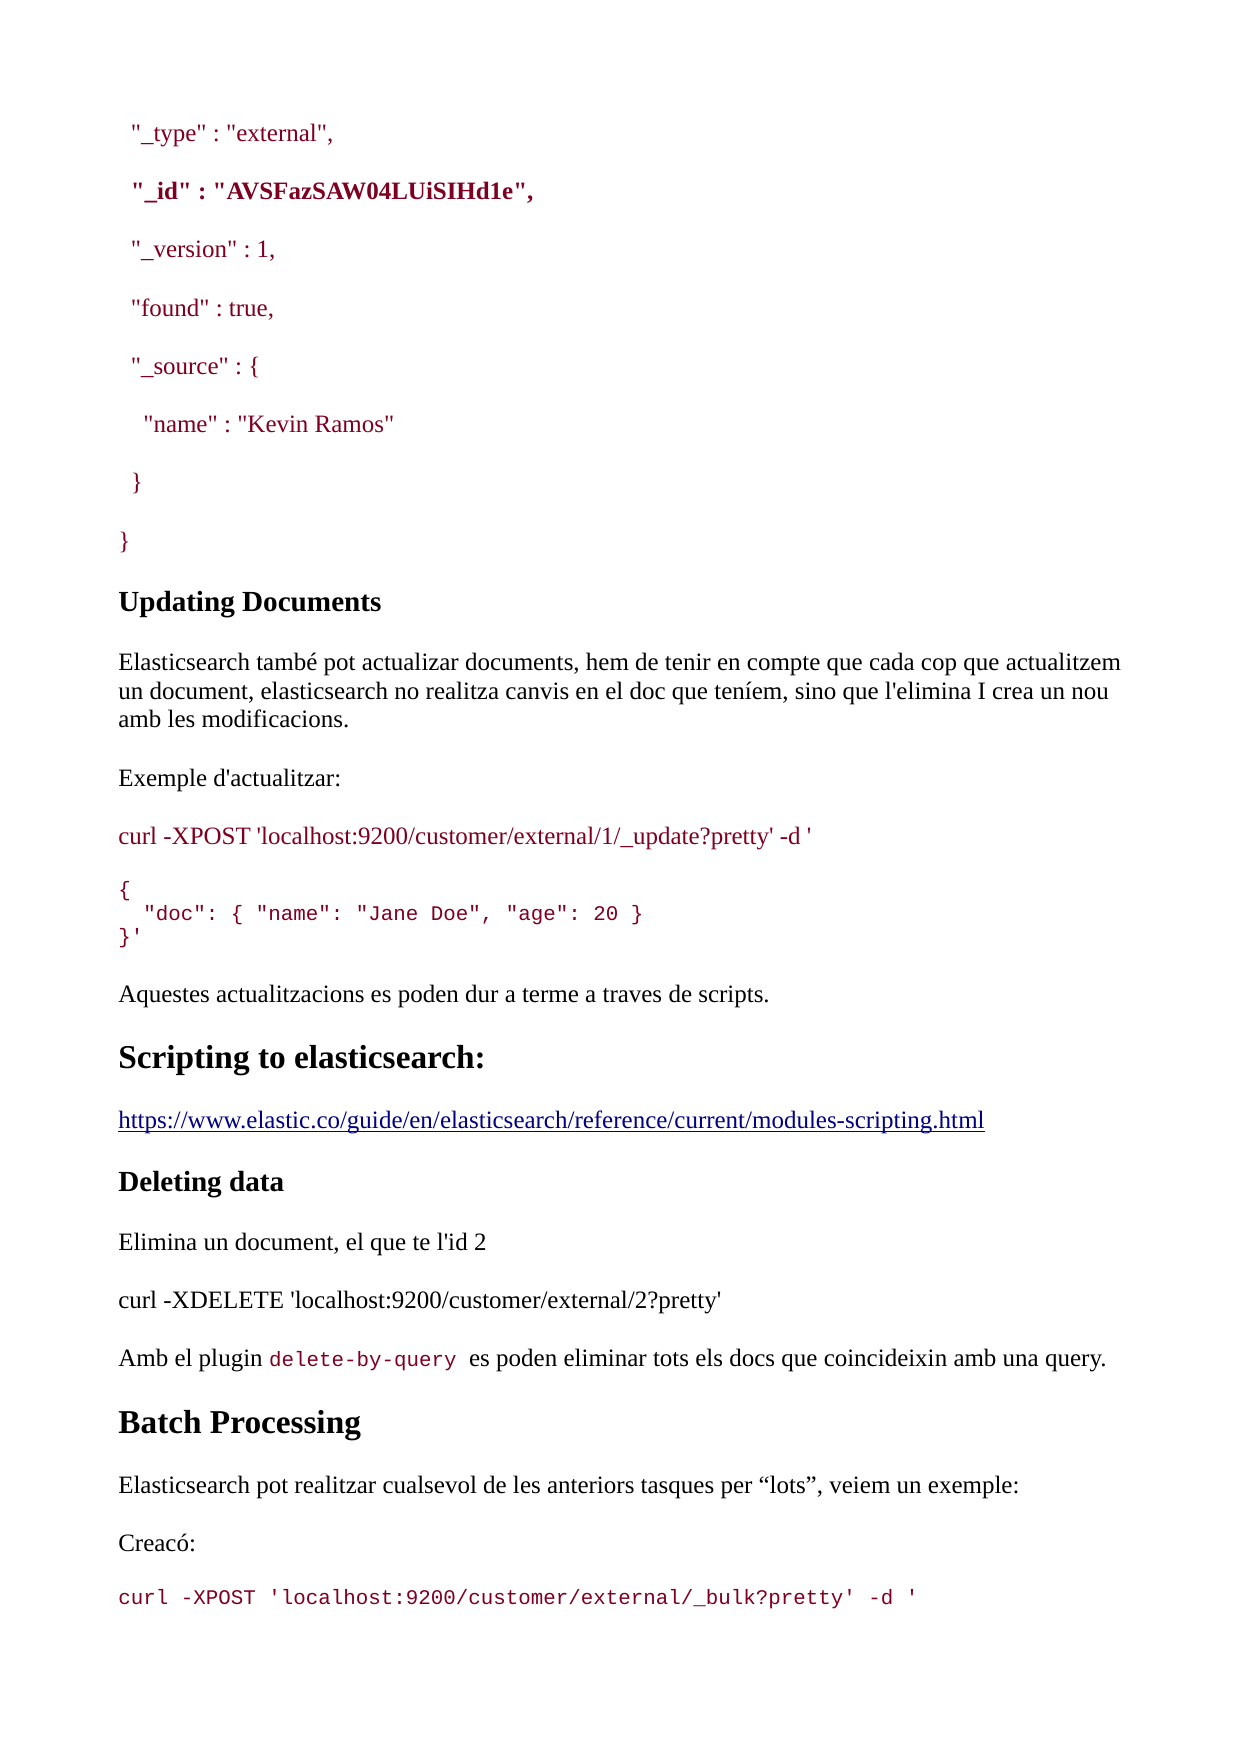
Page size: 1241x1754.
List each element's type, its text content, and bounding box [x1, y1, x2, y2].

text https://www.elastic.co/guide/en/elasticsearch/reference/current/modules-scripting.html [118, 1106, 1122, 1134]
text curl -XPOST 'localhost:9200/customer/external/1/_update?pretty' -d ' [118, 821, 1122, 850]
text Aquestes actualitzacions es poden dur a terme a traves de scripts. [118, 979, 1122, 1008]
text "_version" : 1, [118, 234, 1122, 263]
text Creacó: [118, 1528, 1122, 1557]
text Updating Documents [118, 584, 1122, 617]
text Elimina un document, el que te l'id 2 [118, 1227, 1122, 1256]
text Elasticsearch també pot actualizar documents, hem de tenir en compte que cada cop que actualitzem un document, elasticsearch no realitza canvis en el doc que teníem, sino que l'elimina I crea un nou amb les modificacions. [118, 647, 1122, 733]
text "found" : true, [118, 293, 1122, 322]
text { [118, 879, 1122, 903]
text "_id" : "AVSFazSAW04LUiSIHd1e", [118, 176, 1122, 205]
text "name" : "Kevin Ramos" [118, 409, 1122, 438]
text Amb el plugin delete-by-query es poden eliminar tots els docs que coincideixin amb una query. [118, 1343, 1122, 1373]
text Elasticsearch pot realitzar cualsevol de les anteriors tasques per “lots”, veiem un exemple: [118, 1470, 1122, 1499]
text } [118, 526, 1122, 554]
text }' [118, 926, 1122, 950]
text Scripting to elasticsearch: [118, 1038, 1122, 1076]
text Batch Processing [118, 1402, 1122, 1441]
text Deleting data [118, 1164, 1122, 1197]
text "_source" : { [118, 351, 1122, 380]
text } [118, 467, 1122, 496]
text curl -XPOST 'localhost:9200/customer/external/_bulk?pretty' -d ' [118, 1587, 1122, 1610]
text "_type" : "external", [118, 118, 1122, 147]
text "doc": { "name": "Jane Doe", "age": 20 } [118, 903, 1122, 926]
text Exemple d'actualitzar: [118, 763, 1122, 791]
text curl -XDELETE 'localhost:9200/customer/external/2?pretty' [118, 1285, 1122, 1314]
